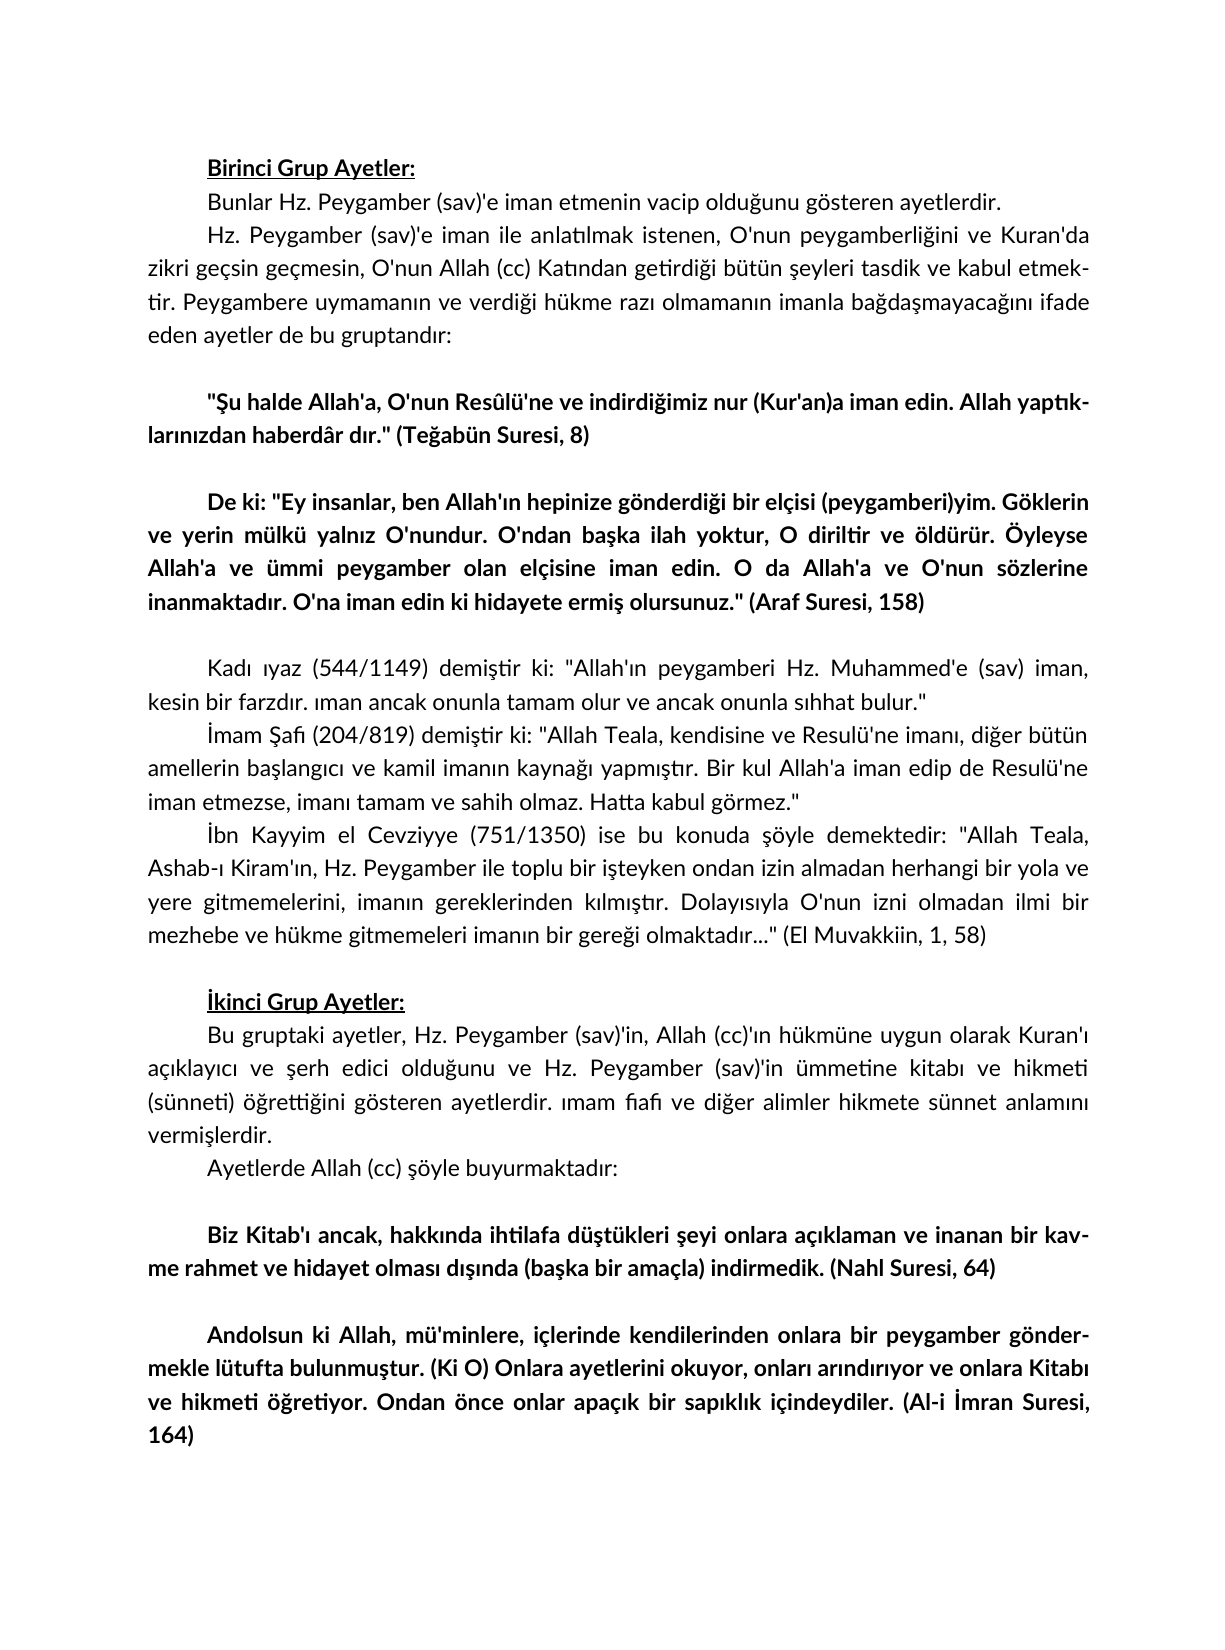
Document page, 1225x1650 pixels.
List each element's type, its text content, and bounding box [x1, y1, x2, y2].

text Kadı ıyaz (544/1149) demiştir ki: "Allah'ın peygamberi Hz. Muhammed'e (sav) iman, kesin bir farzdır. ıman ancak onunla tamam olur ve ancak onunla sıhhat bulur." [148, 650, 1090, 717]
text İmam Şafi (204/819) demiştir ki: "Allah Teala, kendisine ve Resulü'ne imanı, diğer bütün amellerin başlangıcı ve kamil imanın kaynağı yapmıştır. Bir kul Allah'a iman edip de Resulü'ne iman etmezse, imanı tamam ve sahih olmaz. Hatta kabul görmez." [148, 717, 1090, 817]
text De ki: "Ey insanlar, ben Allah'ın hepinize gönderdiği bir elçisi (peygamberi)yim. Göklerin ve yerin mülkü yalnız O'nundur. O'ndan başka ilah yoktur, O diriltir ve öldürür. Öyleyse Allah'a ve ümmi peygamber olan elçisine iman edin. O da Allah'a ve O'nun sözlerine inanmaktadır. O'na iman edin ki hidayete ermiş olursunuz." (Araf Suresi, 158) [148, 483, 1090, 617]
text Bun­lar Hz. Pey­gam­ber (sav)'e iman et­me­nin va­cip ol­du­ğu­nu gös­te­ren ayet­ler­dir. [148, 183, 1090, 217]
text İbn Kayyim el Cevziyye (751/1350) ise bu konuda şöyle demektedir: "Allah Teala, Ashab-ı Kiram'ın, Hz. Peygamber ile toplu bir işteyken ondan izin almadan herhangi bir yola ve yere gitmemelerini, imanın gereklerinden kılmıştır. Dolayısıyla O'nun izni olmadan ilmi bir mezhebe ve hükme gitmemeleri imanın bir gereği olmaktadır..." (El Muvakkiin, 1, 58) [148, 817, 1090, 950]
text Bi­rin­ci Grup Ayet­ler: [148, 150, 1090, 183]
text An­dol­sun ki Al­lah, mü'min­le­re, iç­le­rin­de ken­di­le­rin­den on­la­ra bir pey­gam­ber gön­der­mek­le lü­tuf­ta bu­lun­muş­tur. (Ki O) On­la­ra ayet­le­ri­ni oku­yor, on­la­rı arın­dı­rı­yor ve on­la­ra Ki­ta­bı ve hik­me­ti öğ­re­ti­yor. On­dan ön­ce on­lar apa­çık bir sa­pık­lık için­dey­di­ler. (Al-i İm­ran Su­re­si, 164) [148, 1317, 1090, 1450]
text "Şu hal­de Al­lah'a, O'nun Re­sû­lü'ne ve in­dir­di­ği­miz nur (Kur'an)a iman edin. Al­lah yap­tık­la­rı­nız­dan ha­ber­dâr­ dır." (Teğabün Suresi, 8) [148, 383, 1090, 450]
text Ayetlerde Allah (cc) şöyle buyurmaktadır: [148, 1150, 1090, 1183]
text İkinci Grup Ayetler: [148, 983, 1090, 1017]
text Hz. Pey­gam­ber (sav)'e iman ile an­la­tıl­mak is­te­nen, O'nun pey­gam­ber­li­ği­ni ve Ku­ran'da zik­ri geç­sin geç­me­sin, O'nun Al­lah (cc) Ka­tın­dan ge­tir­di­ği bü­tün şey­le­ri tas­dik ve ka­bul et­mek­tir. Pey­gam­be­re uy­ma­ma­nın ve ver­di­ği hük­me ra­zı ol­ma­ma­nın iman­la bağ­daş­ma­ya­ca­ğı­nı ifa­de eden ayet­ler de bu grup­tan­dır: [148, 217, 1090, 350]
text Bu gruptaki ayetler, Hz. Peygamber (sav)'in, Allah (cc)'ın hükmüne uygun olarak Kuran'ı açıklayıcı ve şerh edici olduğunu ve Hz. Peygamber (sav)'in ümmetine kitabı ve hikmeti (sünneti) öğrettiğini gösteren ayetlerdir. ımam ﬁafi ve diğer alimler hikmete sünnet anlamını vermişlerdir. [148, 1017, 1090, 1150]
text Biz Ki­tab'ı an­cak, hak­kın­da ih­ti­la­fa düş­tük­le­ri şe­yi on­la­ra açık­la­man ve ina­nan bir kav­me rah­met ve hi­da­yet ol­ma­sı dı­şın­da (baş­ka bir amaç­la) in­dir­me­dik. (Nahl Su­re­si, 64) [148, 1217, 1090, 1283]
